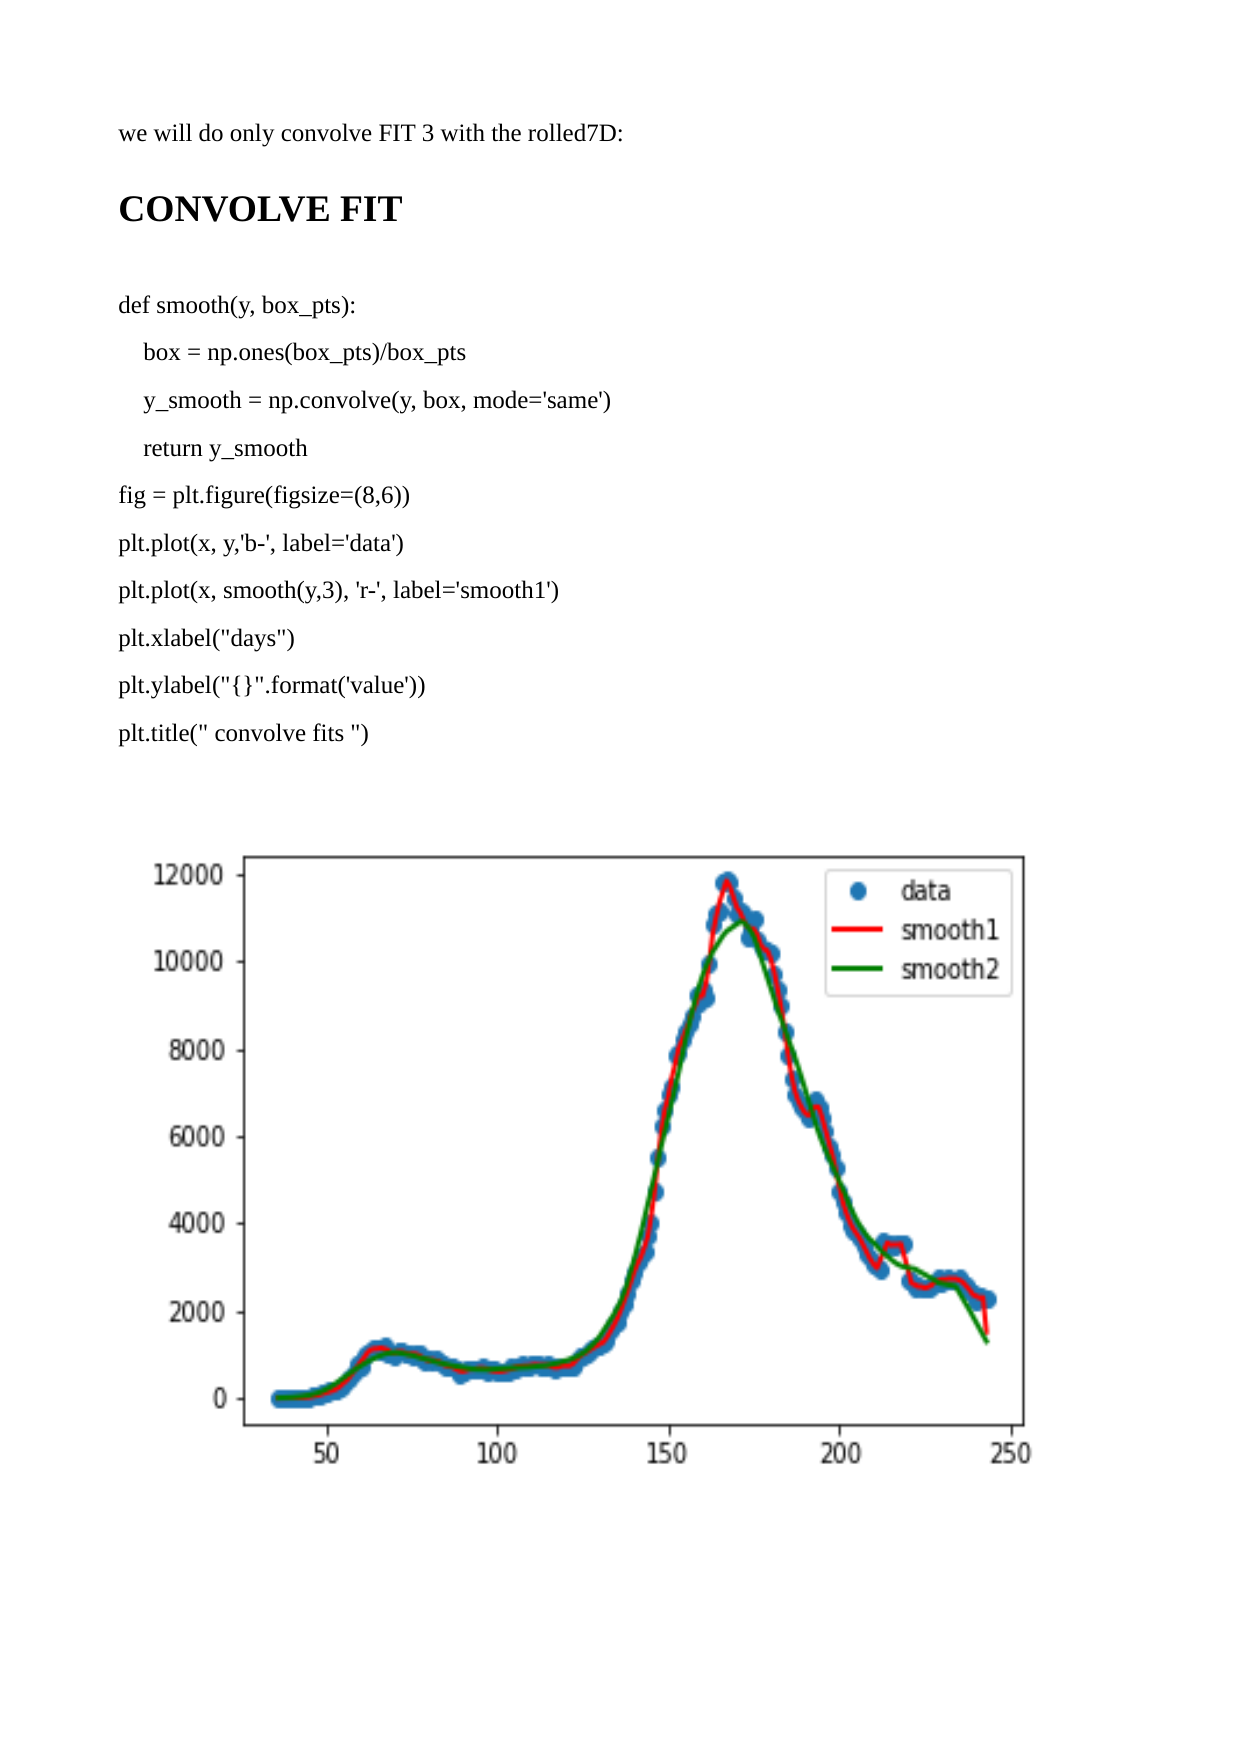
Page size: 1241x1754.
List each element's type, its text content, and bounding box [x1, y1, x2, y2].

text fig = plt.figure(figsize=(8,6)) [118, 480, 1122, 509]
text def smooth(y, box_pts): [118, 290, 1122, 318]
picture [118, 765, 1123, 1519]
text y_smooth = np.convolve(y, box, mode='same') [118, 385, 1122, 414]
text we will do only convolve FIT 3 with the rolled7D: [118, 118, 1122, 147]
text plt.ylabel("{}".format('value')) [118, 671, 1122, 699]
text plt.title(" convolve fits ") [118, 718, 1122, 747]
text plt.plot(x, smooth(y,3), 'r-', label='smooth1') [118, 575, 1122, 604]
subtitle CONVOLVE FIT [118, 187, 1122, 230]
text return y_smooth [118, 433, 1122, 461]
text plt.plot(x, y,'b-', label='data') [118, 528, 1122, 557]
text plt.xlabel("days") [118, 623, 1122, 652]
text box = np.ones(box_pts)/box_pts [118, 337, 1122, 366]
